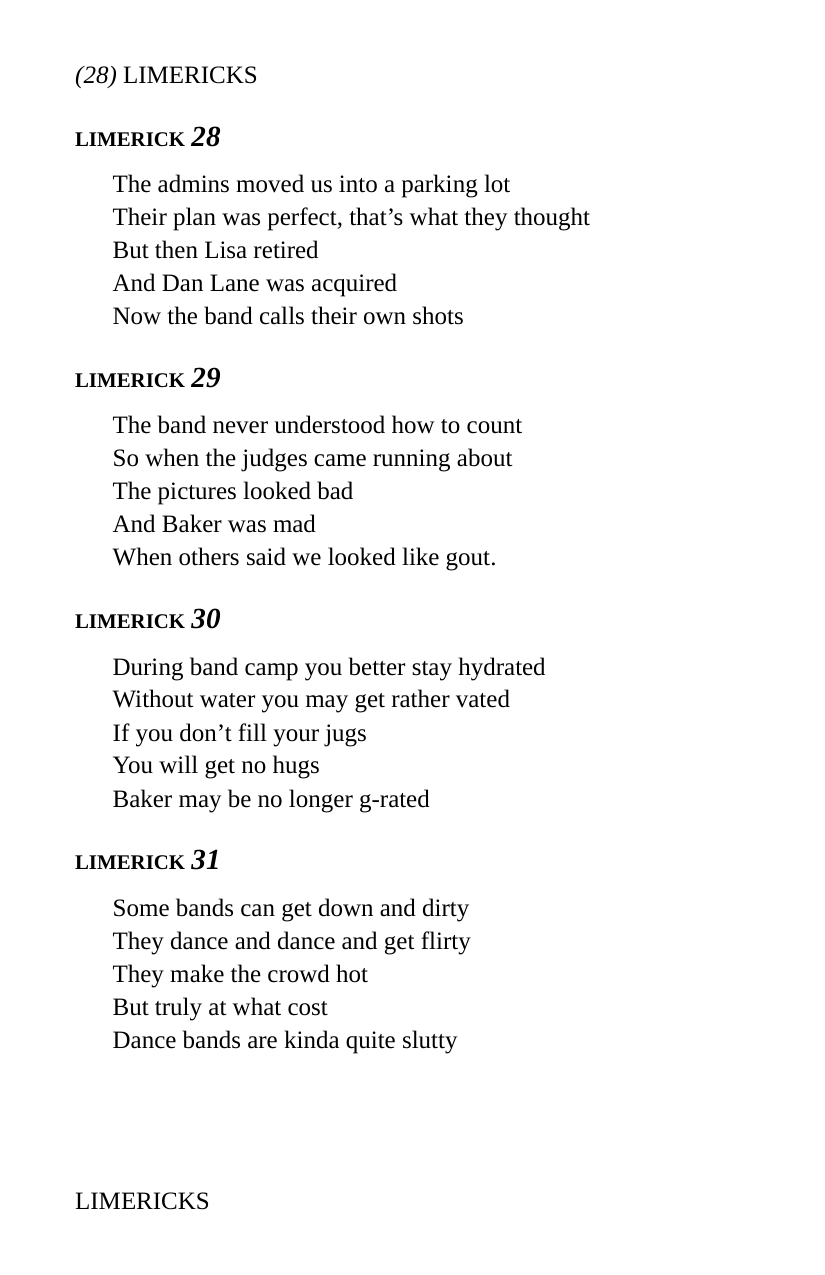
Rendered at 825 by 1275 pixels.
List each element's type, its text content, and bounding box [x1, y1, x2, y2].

text But then Lisa retired [75, 235, 750, 264]
text The pictures looked bad [75, 476, 750, 505]
text They dance and dance and get flirty [75, 926, 750, 954]
text Some bands can get down and dirty [75, 893, 750, 921]
text Now the band calls their own shots [75, 301, 750, 330]
text And Baker was mad [75, 509, 750, 538]
text You will get no hugs [75, 751, 750, 779]
text Their plan was perfect, that’s what they thought [75, 202, 750, 231]
text Dance bands are kinda quite slutty [75, 1025, 750, 1053]
text So when the judges came running about [75, 443, 750, 472]
text During band camp you better stay hydrated [75, 652, 750, 680]
subtitle LIMERICK 28 [75, 119, 750, 152]
text When others said we looked like gout. [75, 542, 750, 571]
text But truly at what cost [75, 992, 750, 1021]
subtitle LIMERICK 29 [75, 360, 750, 393]
text If you don’t fill your jugs [75, 718, 750, 746]
text Without water you may get rather vated [75, 684, 750, 713]
text And Dan Lane was acquired [75, 268, 750, 297]
subtitle LIMERICK 31 [75, 842, 750, 876]
text Baker may be no longer g-rated [75, 784, 750, 812]
text They make the crowd hot [75, 959, 750, 987]
text The admins moved us into a parking lot [75, 169, 750, 198]
subtitle LIMERICK 30 [75, 601, 750, 634]
text The band never understood how to count [75, 410, 750, 439]
